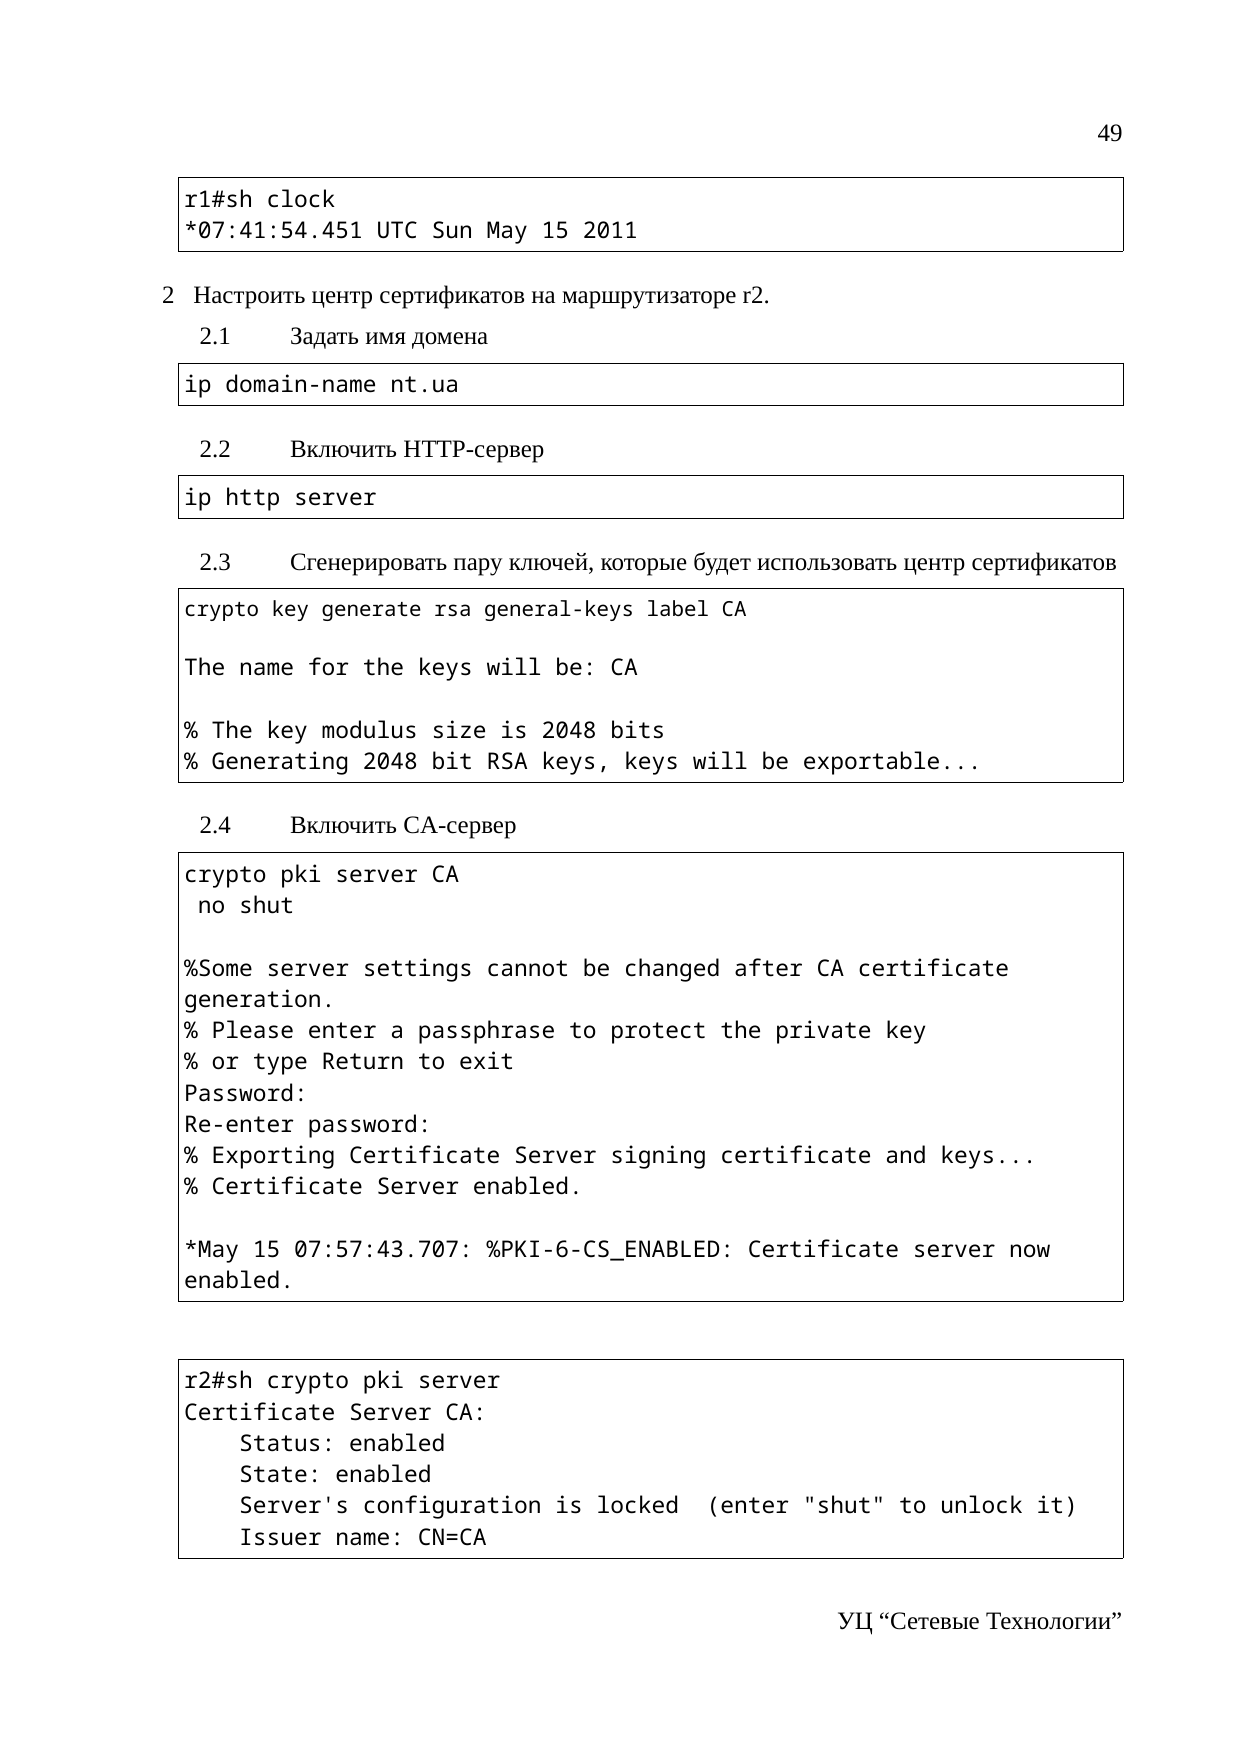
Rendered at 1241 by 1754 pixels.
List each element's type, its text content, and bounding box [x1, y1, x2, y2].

table_header crypto key generate rsa general-keys label CA The name for the keys will be: CA % The key modulus size is 2048 bits % Generating 2048 bit RSA keys, keys will be exportable... [179, 589, 1123, 782]
table_header r2#sh crypto pki server Certificate Server CA: Status: enabled State: enabled Server's configuration is locked (enter "shut" to unlock it) Issuer name: CN=CA [179, 1360, 1123, 1558]
table_header r1#sh clock *07:41:54.451 UTC Sun May 15 2011 [179, 178, 1123, 251]
list Включить CA-сервер [193, 811, 1122, 839]
list Сгенерировать пару ключей, которые будет использовать центр сертификатов [193, 547, 1122, 576]
table_header ip domain-name nt.ua [179, 364, 1123, 405]
table_header crypto pki server CA no shut %Some server settings cannot be changed after CA certificate generation. % Please enter a passphrase to protect the private key % or type Return to exit Password: Re-enter password: % Exporting Certificate Server signing certificate and keys... % Certificate Server enabled. *May 15 07:57:43.707: %PKI-6-CS_ENABLED: Certificate server now enabled. [179, 853, 1123, 1301]
list Задать имя домена [193, 321, 1122, 350]
table_header ip http server [179, 476, 1123, 518]
list Включить HTTP-сервер [193, 434, 1122, 463]
list Настроить центр сертификатов на маршрутизаторе r2. [156, 280, 1122, 309]
